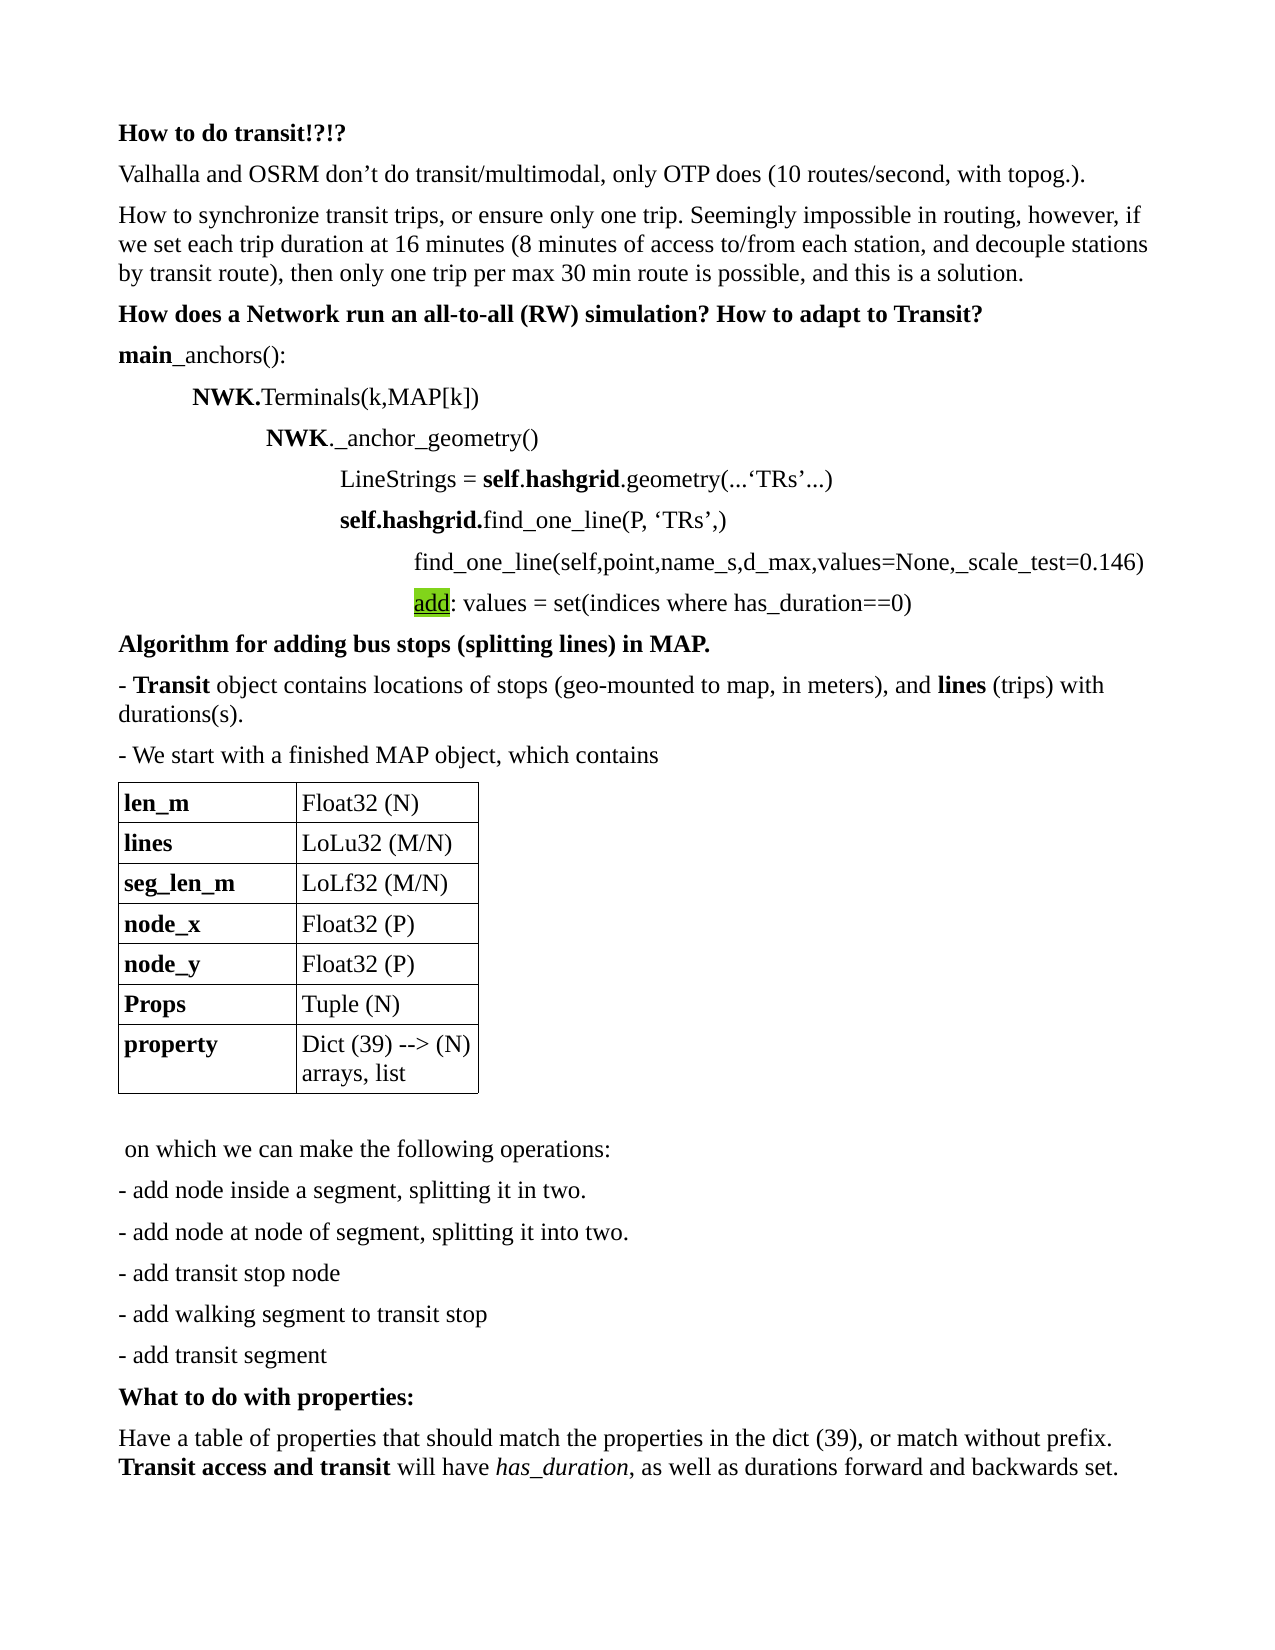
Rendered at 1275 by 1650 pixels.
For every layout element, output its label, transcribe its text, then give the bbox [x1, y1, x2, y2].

text What to do with properties: [118, 1382, 1157, 1410]
text main_anchors(): [118, 341, 1157, 369]
text - Transit object contains locations of stops (geo-mounted to map, in meters), and lines (trips) with durations(s). [118, 671, 1157, 728]
text - add walking segment to transit stop [118, 1299, 1157, 1328]
table_header Float32 (N) [297, 783, 478, 822]
text on which we can make the following operations: [118, 1134, 1157, 1163]
text - We start with a finished MAP object, which contains [118, 741, 1157, 769]
table_cell property [119, 1025, 296, 1093]
table_cell Tuple (N) [297, 985, 478, 1024]
table_cell node_x [119, 904, 296, 943]
text - add transit stop node [118, 1258, 1157, 1287]
text Valhalla and OSRM don’t do transit/multimodal, only OTP does (10 routes/second, with topog.). [118, 159, 1157, 188]
table_cell Float32 (P) [297, 944, 478, 983]
table_cell Float32 (P) [297, 904, 478, 943]
table_cell lines [119, 823, 296, 862]
table_cell LoLu32 (M/N) [297, 823, 478, 862]
text Algorithm for adding bus stops (splitting lines) in MAP. [118, 629, 1157, 658]
table_cell LoLf32 (M/N) [297, 864, 478, 903]
text How to do transit!?!? [118, 118, 1157, 147]
text add: values = set(indices where has_duration==0) [118, 588, 1157, 617]
text Have a table of properties that should match the properties in the dict (39), or match without prefix. Transit access and transit will have has_duration, as well as durations forward and backwards set. [118, 1423, 1157, 1480]
table_cell node_y [119, 944, 296, 983]
text - add node inside a segment, splitting it in two. [118, 1175, 1157, 1204]
text - add node at node of segment, splitting it into two. [118, 1217, 1157, 1245]
table_cell seg_len_m [119, 864, 296, 903]
table_cell Props [119, 985, 296, 1024]
text find_one_line(self,point,name_s,d_max,values=None,_scale_test=0.146) [118, 547, 1157, 576]
text NWK._anchor_geometry() [118, 423, 1157, 452]
table_cell Dict (39) --> (N) arrays, list [297, 1025, 478, 1093]
text How does a Network run an all-to-all (RW) simulation? How to adapt to Transit? [118, 299, 1157, 328]
text self.hashgrid.find_one_line(P, ‘TRs’,) [118, 506, 1157, 534]
text How to synchronize transit trips, or ensure only one trip. Seemingly impossible in routing, however, if we set each trip duration at 16 minutes (8 minutes of access to/from each station, and decouple stations by transit route), then only one trip per max 30 min route is possible, and this is a solution. [118, 201, 1157, 287]
table_header len_m [119, 783, 296, 822]
text - add transit segment [118, 1340, 1157, 1369]
text NWK.Terminals(k,MAP[k]) [118, 382, 1157, 411]
text LineStrings = self.hashgrid.geometry(...‘TRs’...) [118, 464, 1157, 493]
